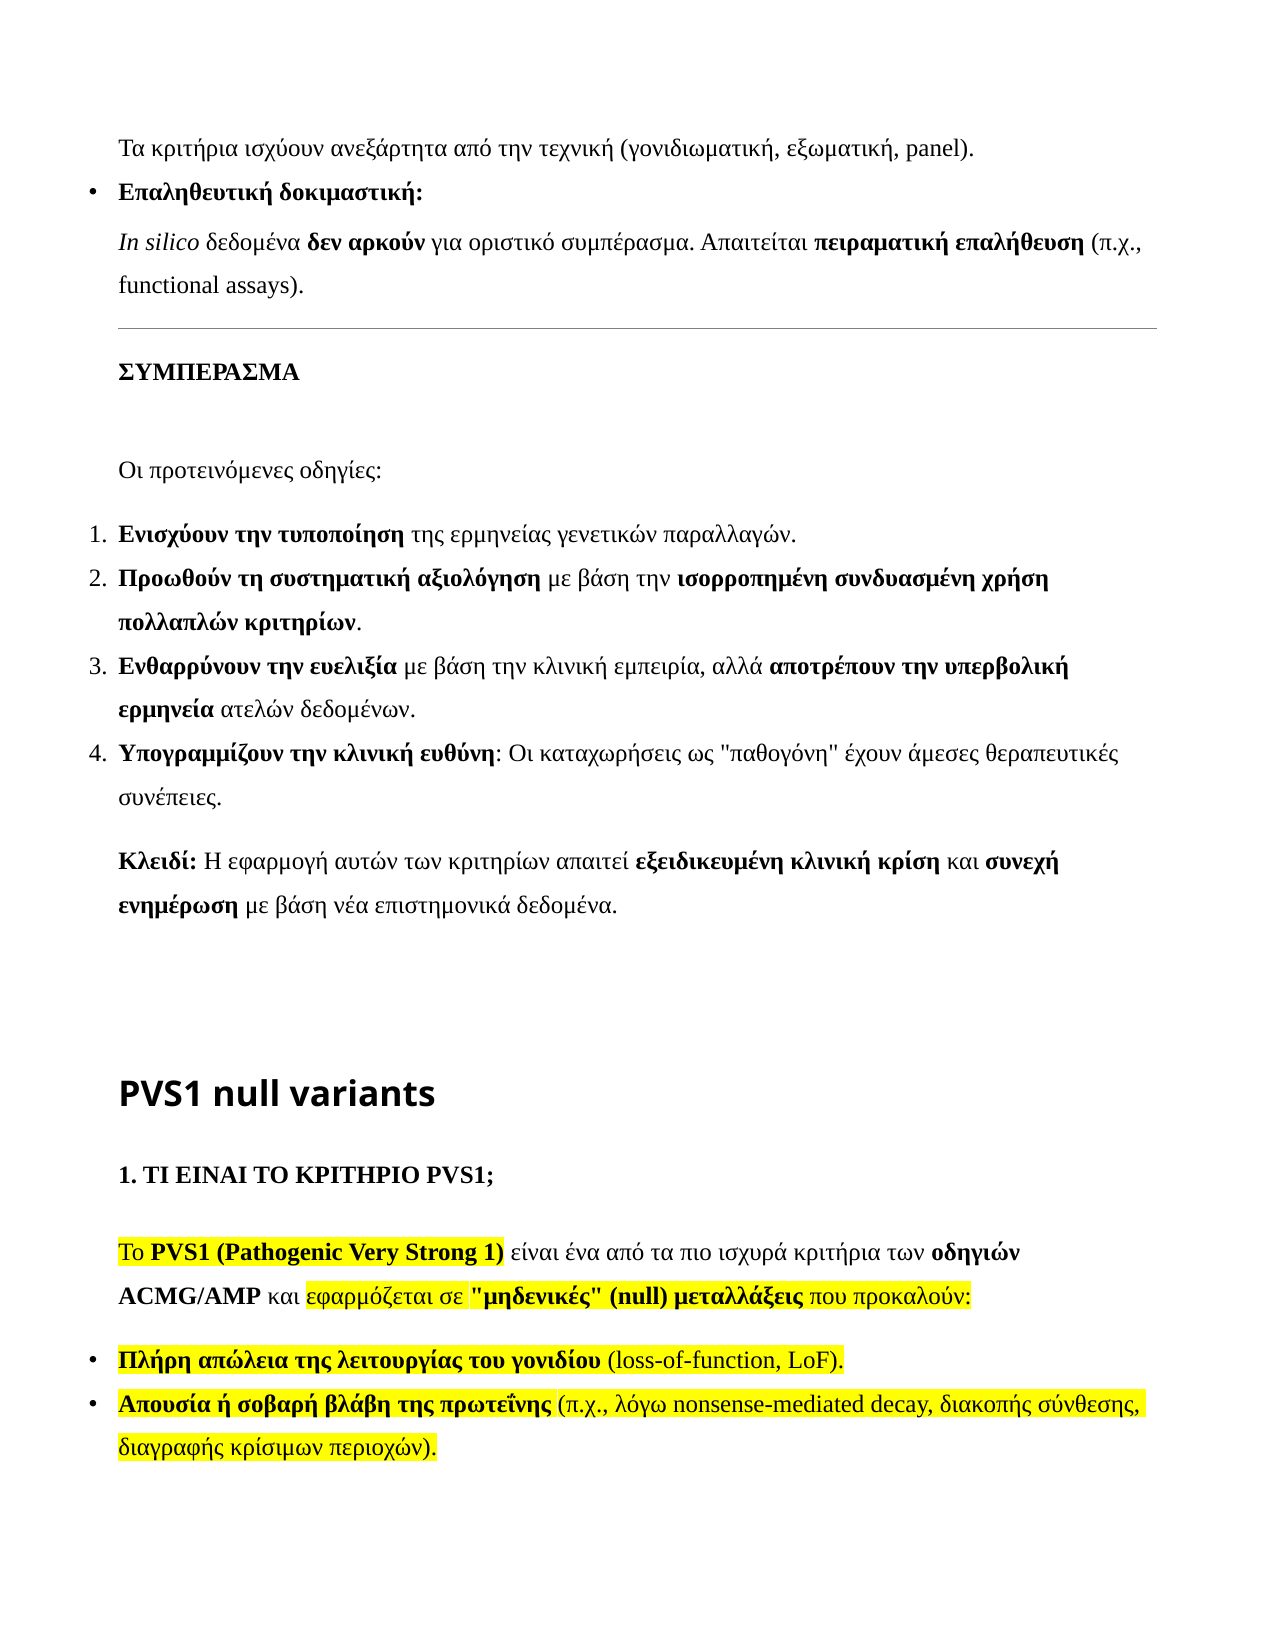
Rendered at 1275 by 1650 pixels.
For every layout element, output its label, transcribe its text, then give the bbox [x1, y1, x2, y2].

text PVS1 null variants [118, 1068, 1157, 1117]
text Κλειδί: Η εφαρμογή αυτών των κριτηρίων απαιτεί εξειδικευμένη κλινική κρίση και συνεχή ενημέρωση με βάση νέα επιστημονικά δεδομένα. [118, 831, 1157, 918]
list Απουσία ή σοβαρή βλάβη της πρωτεΐνης (π.χ., λόγω nonsense-mediated decay, διακοπής σύνθεσης, διαγραφής κρίσιμων περιοχών). [118, 1374, 1157, 1461]
list Υπογραμμίζουν την κλινική ευθύνη: Οι καταχωρήσεις ως "παθογόνη" έχουν άμεσες θεραπευτικές συνέπειες. [118, 723, 1157, 811]
list Επαληθευτική δοκιμαστική: [118, 162, 1157, 206]
list Ενισχύουν την τυποποίηση της ερμηνείας γενετικών παραλλαγών. [118, 504, 1157, 548]
list Ενθαρρύνουν την ευελιξία με βάση την κλινική εμπειρία, αλλά αποτρέπουν την υπερβολική ερμηνεία ατελών δεδομένων. [118, 636, 1157, 723]
list Προωθούν τη συστηματική αξιολόγηση με βάση την ισορροπημένη συνδυασμένη χρήση πολλαπλών κριτηρίων. [118, 548, 1157, 636]
text Το PVS1 (Pathogenic Very Strong 1) είναι ένα από τα πιο ισχυρά κριτήρια των οδηγιών ACMG/AMP και εφαρμόζεται σε "μηδενικές" (null) μεταλλάξεις που προκαλούν: [118, 1222, 1157, 1309]
text Οι προτεινόμενες οδηγίες: [118, 440, 1157, 484]
subtitle ΣΥΜΠΕΡΑΣΜΑ [118, 357, 1157, 385]
subtitle 1. ΤΙ ΕΙΝΑΙ ΤΟ ΚΡΙΤΗΡΙΟ PVS1; [118, 1161, 1157, 1189]
list In silico δεδομένα δεν αρκούν για οριστικό συμπέρασμα. Απαιτείται πειραματική επαλήθευση (π.χ., functional assays). [118, 212, 1157, 299]
list Πλήρη απώλεια της λειτουργίας του γονιδίου (loss-of-function, LoF). [118, 1330, 1157, 1374]
list Τα κριτήρια ισχύουν ανεξάρτητα από την τεχνική (γονιδιωματική, εξωματική, panel). [118, 118, 1157, 162]
